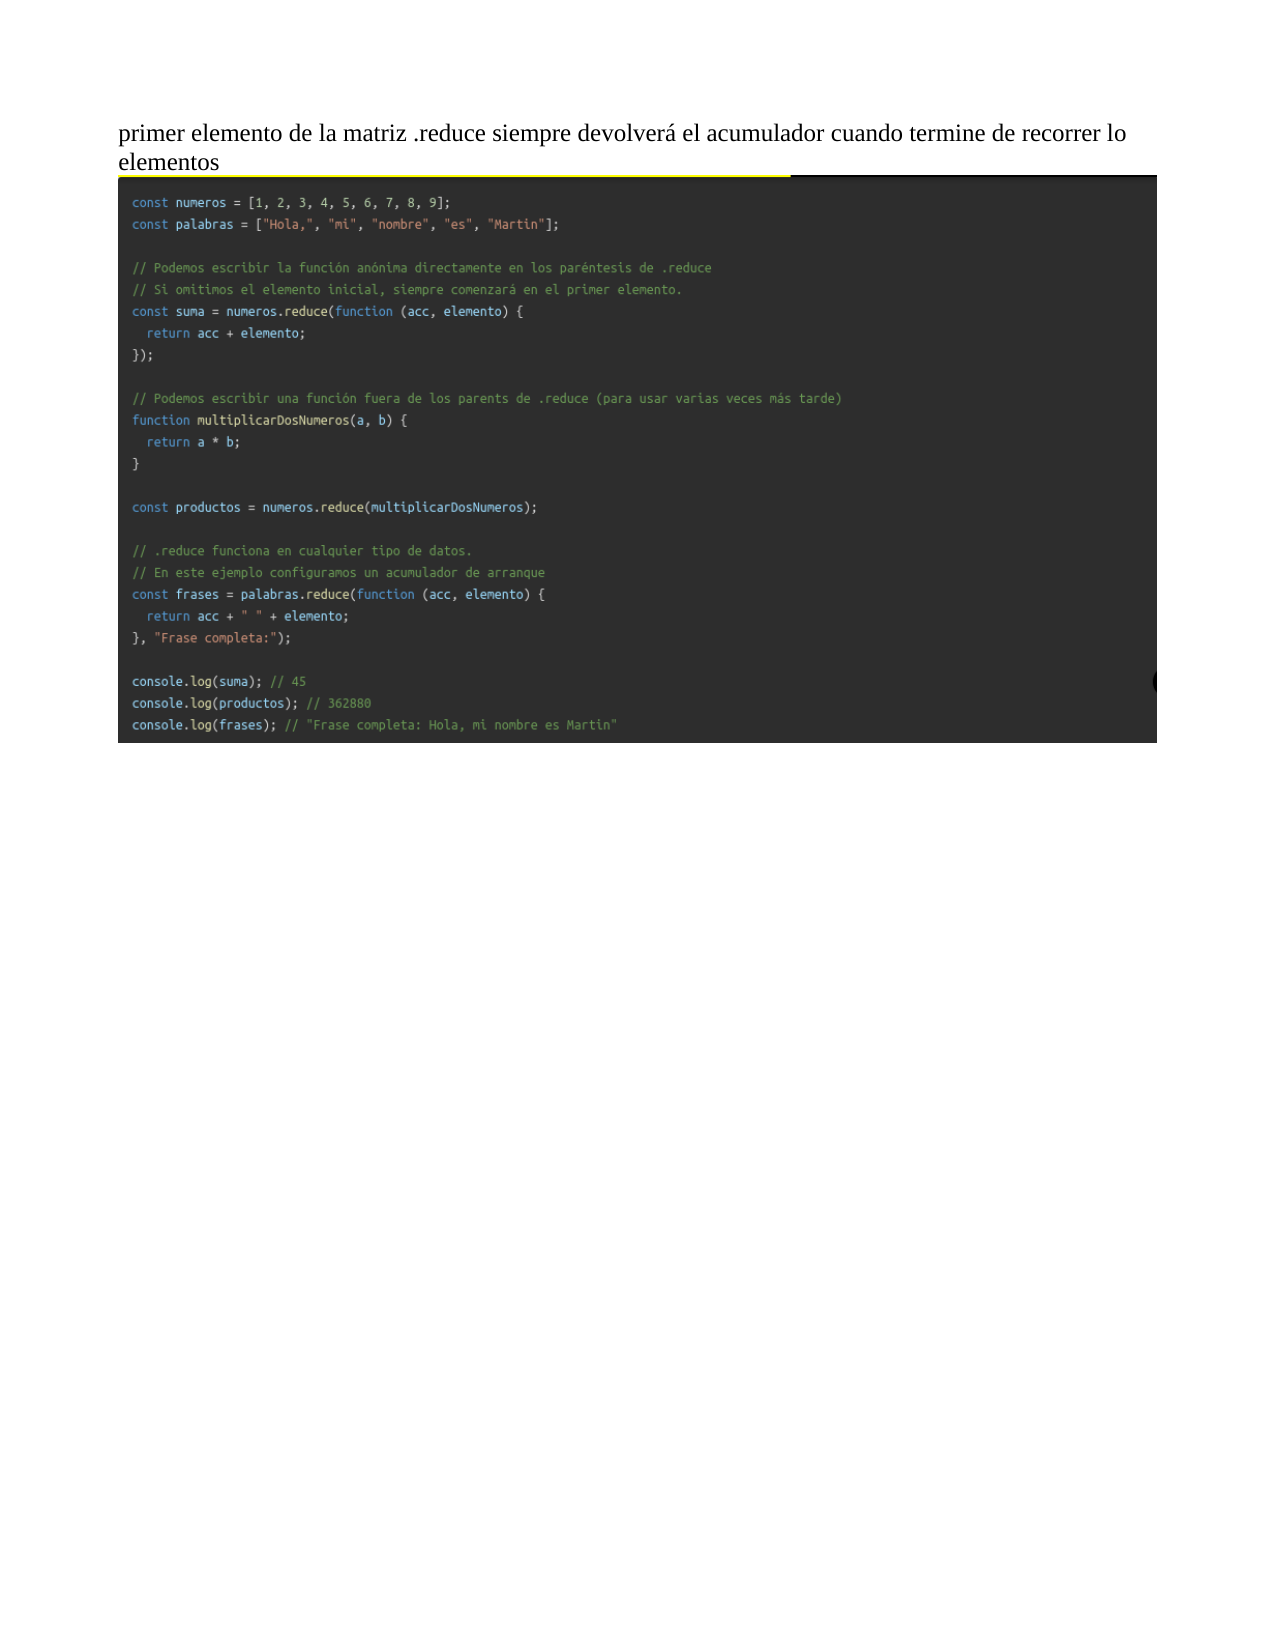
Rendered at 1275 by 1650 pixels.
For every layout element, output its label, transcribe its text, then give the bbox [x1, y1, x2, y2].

picture [118, 175, 1157, 743]
text primer elemento de la matriz .reduce siempre devolverá el acumulador cuando termine de recorrer lo elementos [118, 118, 1157, 175]
